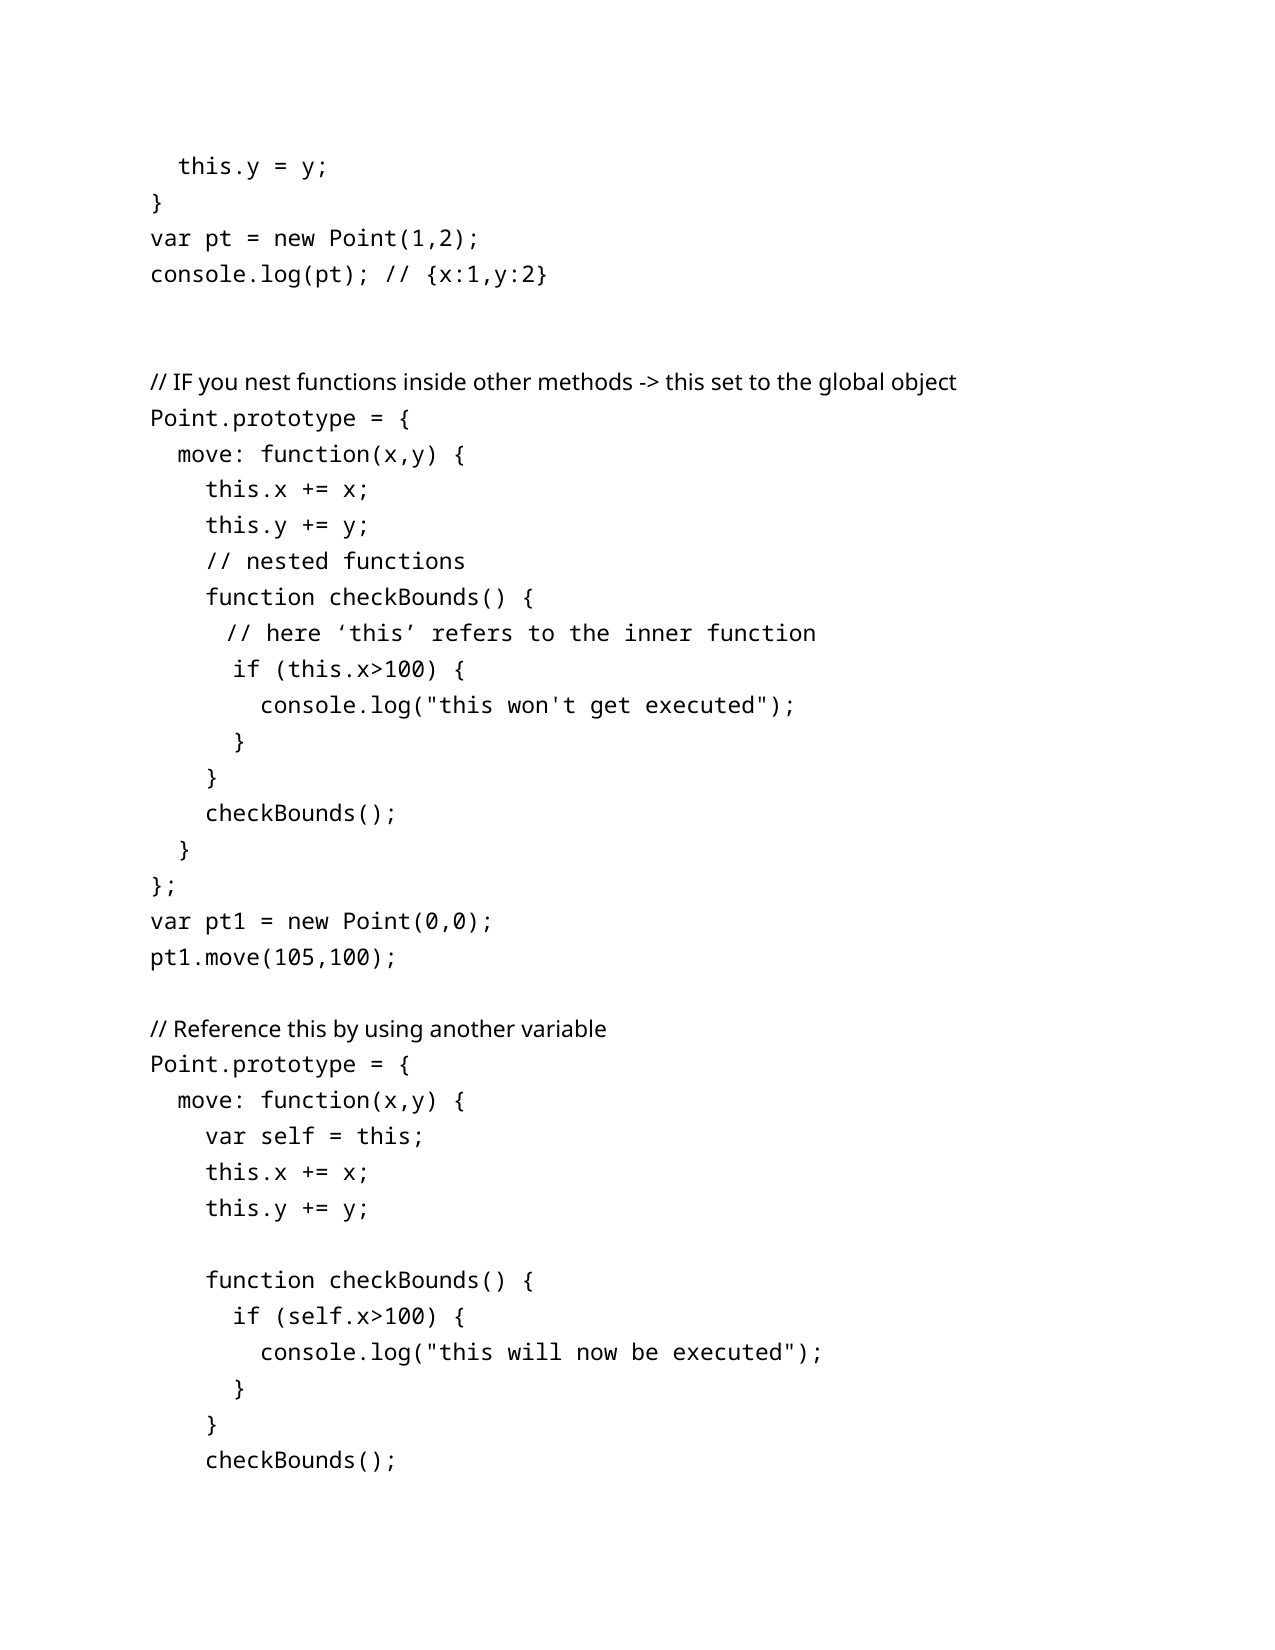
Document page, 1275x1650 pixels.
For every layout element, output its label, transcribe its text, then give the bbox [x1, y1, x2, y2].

text this.x += x; [150, 473, 1125, 505]
text if (self.x>100) { [150, 1300, 1125, 1331]
text } [150, 1408, 1125, 1439]
text if (this.x>100) { [150, 653, 1125, 684]
text // Reference this by using another variable [150, 1012, 1125, 1044]
text pt1.move(105,100); [150, 941, 1125, 972]
text }; [150, 869, 1125, 900]
text // IF you nest functions inside other methods -> this set to the global object [150, 366, 1125, 397]
text // nested functions [150, 545, 1125, 577]
text var self = this; [150, 1120, 1125, 1152]
text var pt1 = new Point(0,0); [150, 905, 1125, 936]
text function checkBounds() { [150, 1264, 1125, 1295]
text this.x += x; [150, 1156, 1125, 1187]
text } [150, 725, 1125, 756]
text } [150, 761, 1125, 792]
text function checkBounds() { [150, 581, 1125, 612]
text var pt = new Point(1,2); [150, 222, 1125, 253]
text Point.prototype = { [150, 1048, 1125, 1080]
text console.log("this will now be executed"); [150, 1336, 1125, 1367]
text } [150, 186, 1125, 217]
text console.log(pt); // {x:1,y:2} [150, 258, 1125, 289]
text console.log("this won't get executed"); [150, 689, 1125, 720]
text move: function(x,y) { [150, 1084, 1125, 1116]
text this.y += y; [150, 509, 1125, 541]
text // here ‘this’ refers to the inner function [150, 617, 1125, 648]
text move: function(x,y) { [150, 437, 1125, 469]
text checkBounds(); [150, 797, 1125, 828]
text checkBounds(); [150, 1444, 1125, 1475]
text this.y = y; [150, 150, 1125, 181]
text } [150, 833, 1125, 864]
text Point.prototype = { [150, 402, 1125, 433]
text } [150, 1372, 1125, 1403]
text this.y += y; [150, 1192, 1125, 1223]
